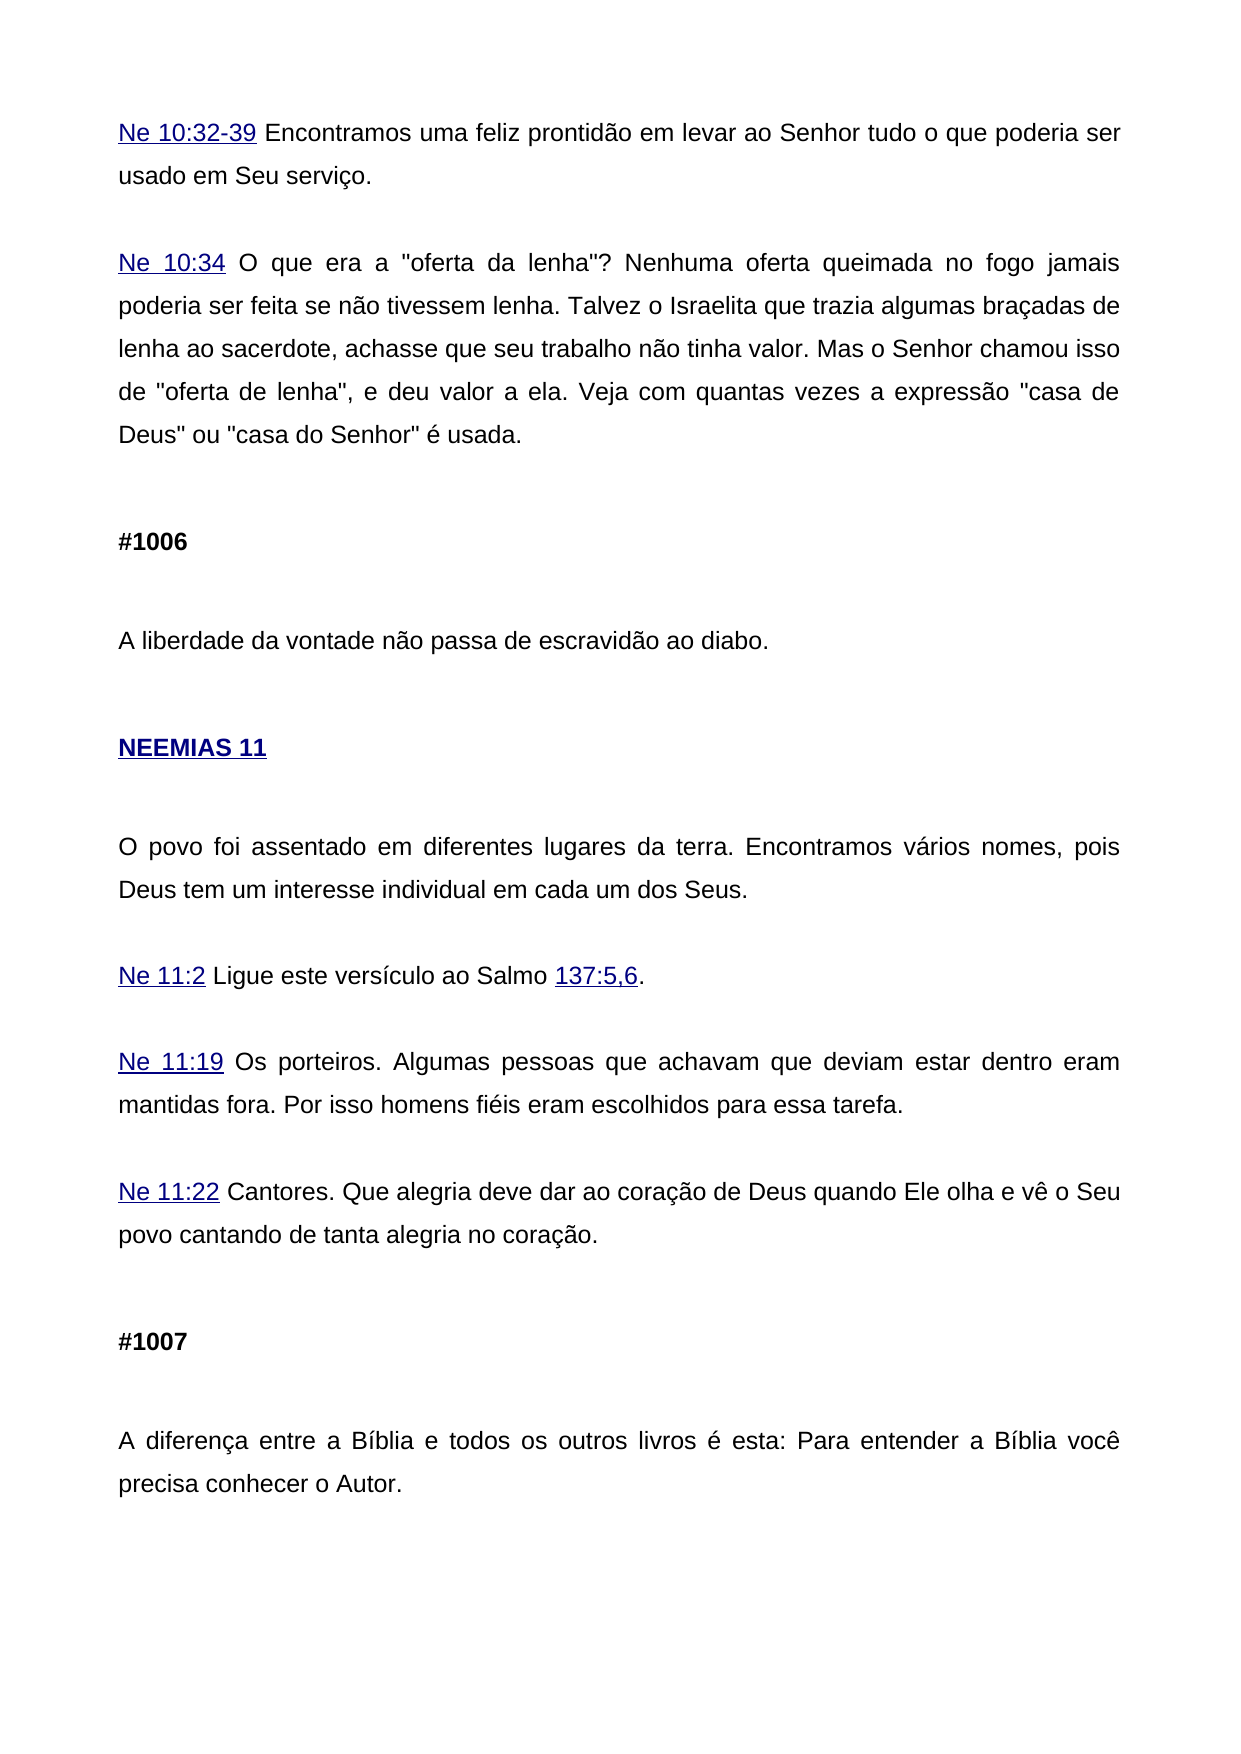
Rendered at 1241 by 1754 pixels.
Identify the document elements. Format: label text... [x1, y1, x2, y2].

text Ne 11:19 Os porteiros. Algumas pessoas que achavam que deviam estar dentro eram mantidas fora. Por isso homens fiéis eram escolhidos para essa tarefa. [118, 1047, 1122, 1119]
text A diferença entre a Bíblia e todos os outros livros é esta: Para entender a Bíblia você precisa conhecer o Autor. [118, 1426, 1122, 1497]
subtitle #1007 [118, 1327, 1122, 1356]
text Ne 11:2 Ligue este versículo ao Salmo 137:5,6. [118, 961, 1122, 990]
subtitle #1006 [118, 527, 1122, 556]
text A liberdade da vontade não passa de escravidão ao diabo. [118, 626, 1122, 654]
text Ne 10:34 O que era a "oferta da lenha"? Nenhuma oferta queimada no fogo jamais poderia ser feita se não tivessem lenha. Talvez o Israelita que trazia algumas braçadas de lenha ao sacerdote, achasse que seu trabalho não tinha valor. Mas o Senhor chamou isso de "oferta de lenha", e deu valor a ela. Veja com quantas vezes a expressão "casa de Deus" ou "casa do Senhor" é usada. [118, 247, 1122, 449]
text Ne 11:22 Cantores. Que alegria deve dar ao coração de Deus quando Ele olha e vê o Seu povo cantando de tanta alegria no coração. [118, 1177, 1122, 1248]
text Ne 10:32-39 Encontramos uma feliz prontidão em levar ao Senhor tudo o que poderia ser usado em Seu serviço. [118, 118, 1122, 190]
subtitle NEEMIAS 11 [118, 733, 1122, 762]
text O povo foi assentado em diferentes lugares da terra. Encontramos vários nomes, pois Deus tem um interesse individual em cada um dos Seus. [118, 832, 1122, 903]
